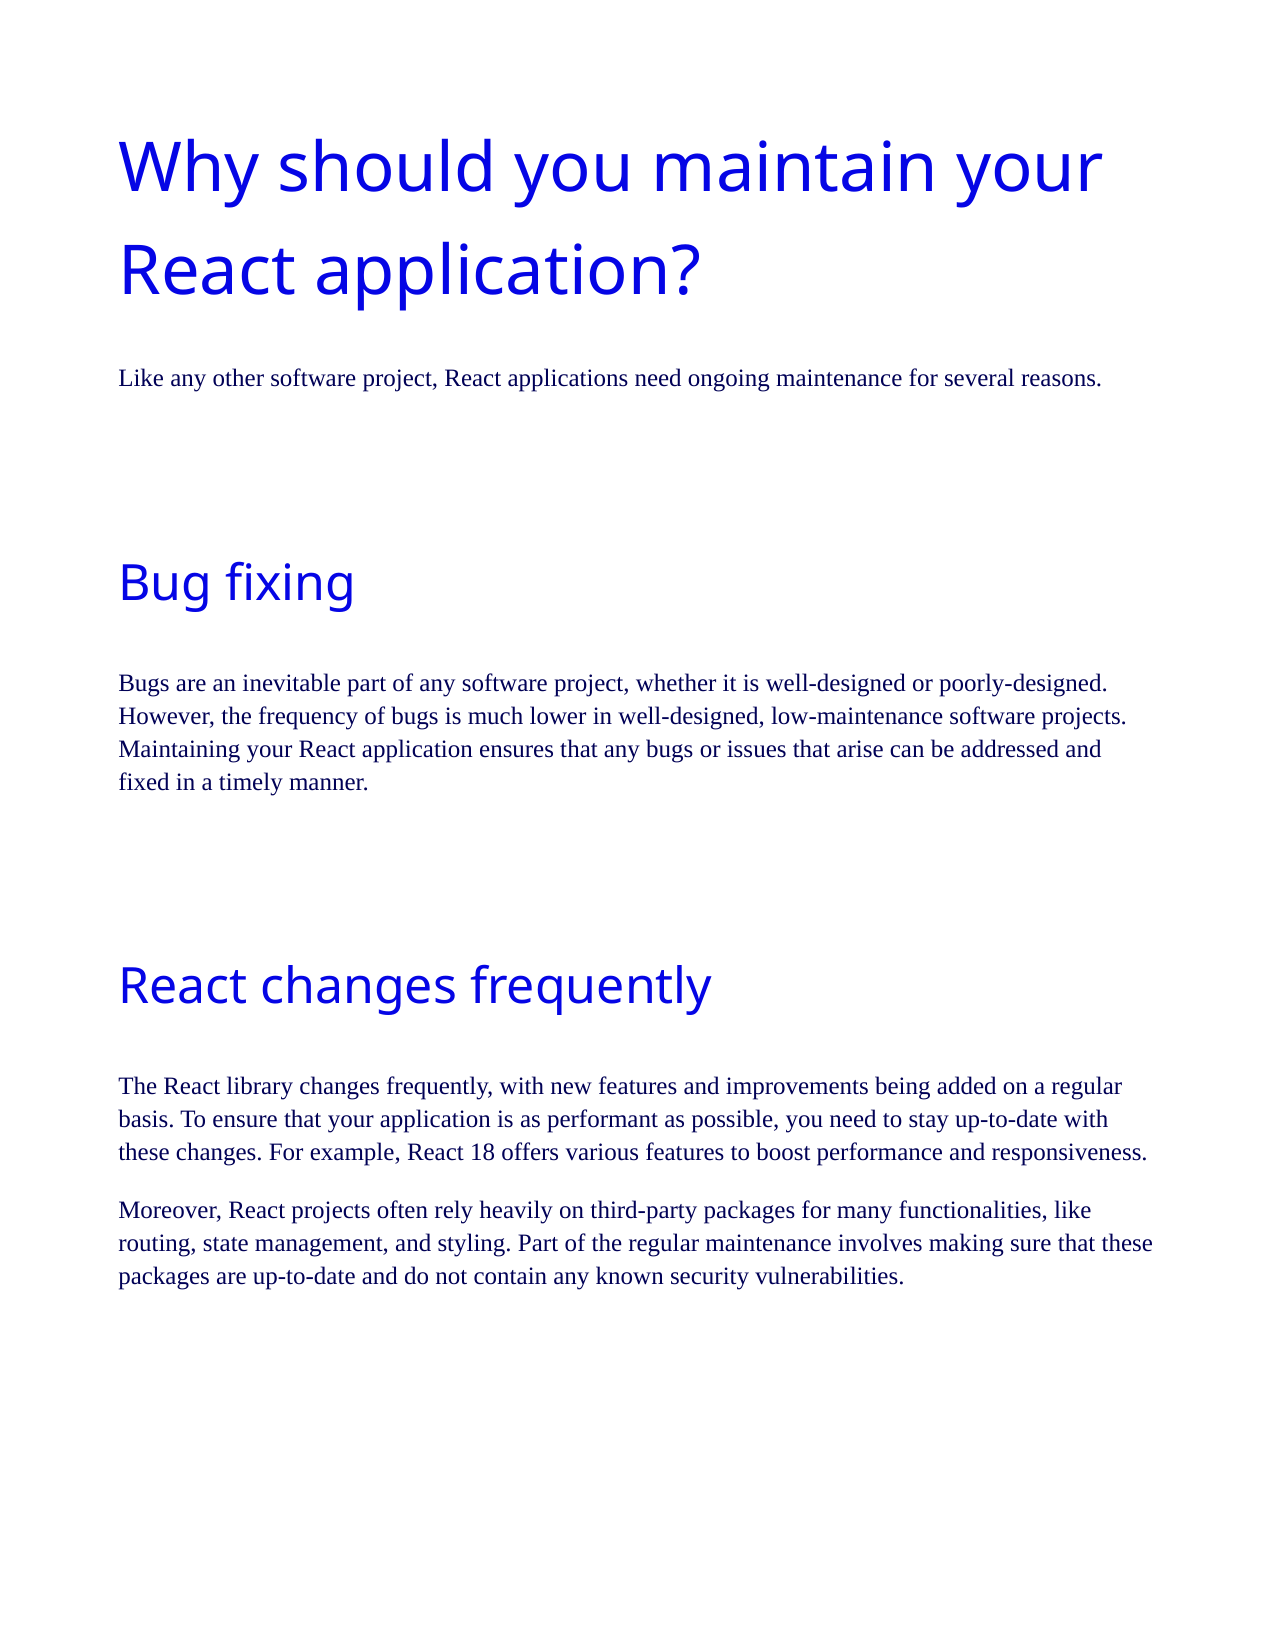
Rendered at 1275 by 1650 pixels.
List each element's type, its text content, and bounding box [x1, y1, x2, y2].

text Like any other software project, React applications need ongoing maintenance for several reasons. [118, 363, 1157, 392]
subtitle Why should you maintain your React application? [118, 118, 1157, 315]
text Moreover, React projects often rely heavily on third-party packages for many functionalities, like routing, state management, and styling. Part of the regular maintenance involves making sure that these packages are up-to-date and do not contain any known security vulnerabilities. [118, 1195, 1157, 1290]
subtitle React changes frequently [118, 950, 1157, 1018]
subtitle Bug fixing [118, 547, 1157, 615]
text The React library changes frequently, with new features and improvements being added on a regular basis. To ensure that your application is as performant as possible, you need to stay up-to-date with these changes. For example, React 18 offers various features to boost performance and responsiveness. [118, 1071, 1157, 1166]
text Bugs are an inevitable part of any software project, whether it is well-designed or poorly-designed. However, the frequency of bugs is much lower in well-designed, low-maintenance software projects. Maintaining your React application ensures that any bugs or issues that arise can be addressed and fixed in a timely manner. [118, 668, 1157, 796]
